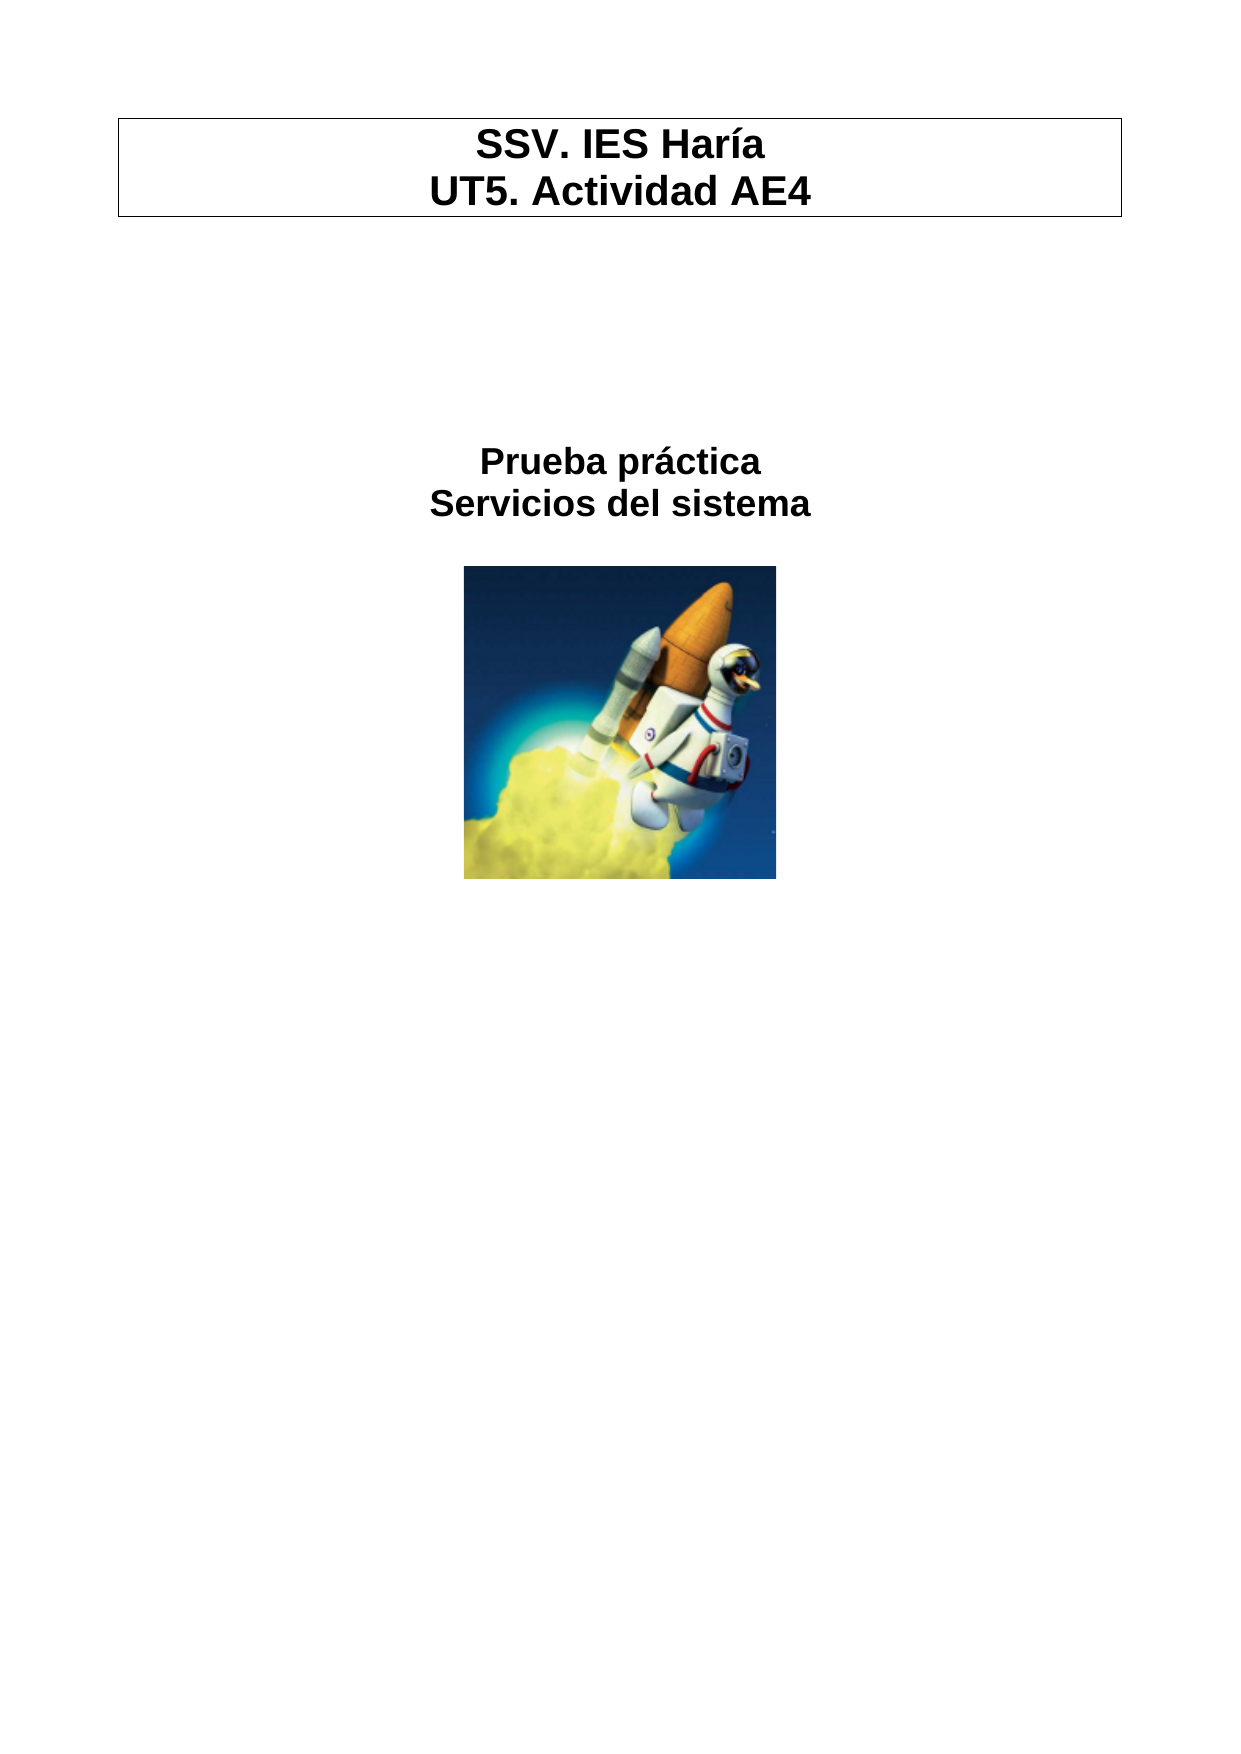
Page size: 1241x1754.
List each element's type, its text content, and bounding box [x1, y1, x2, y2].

text SSV. IES Haría [119, 119, 1121, 165]
text UT5. Actividad AE4 [119, 165, 1121, 216]
picture [463, 566, 777, 879]
subtitle Prueba práctica [118, 441, 1122, 483]
subtitle Servicios del sistema [118, 483, 1122, 524]
